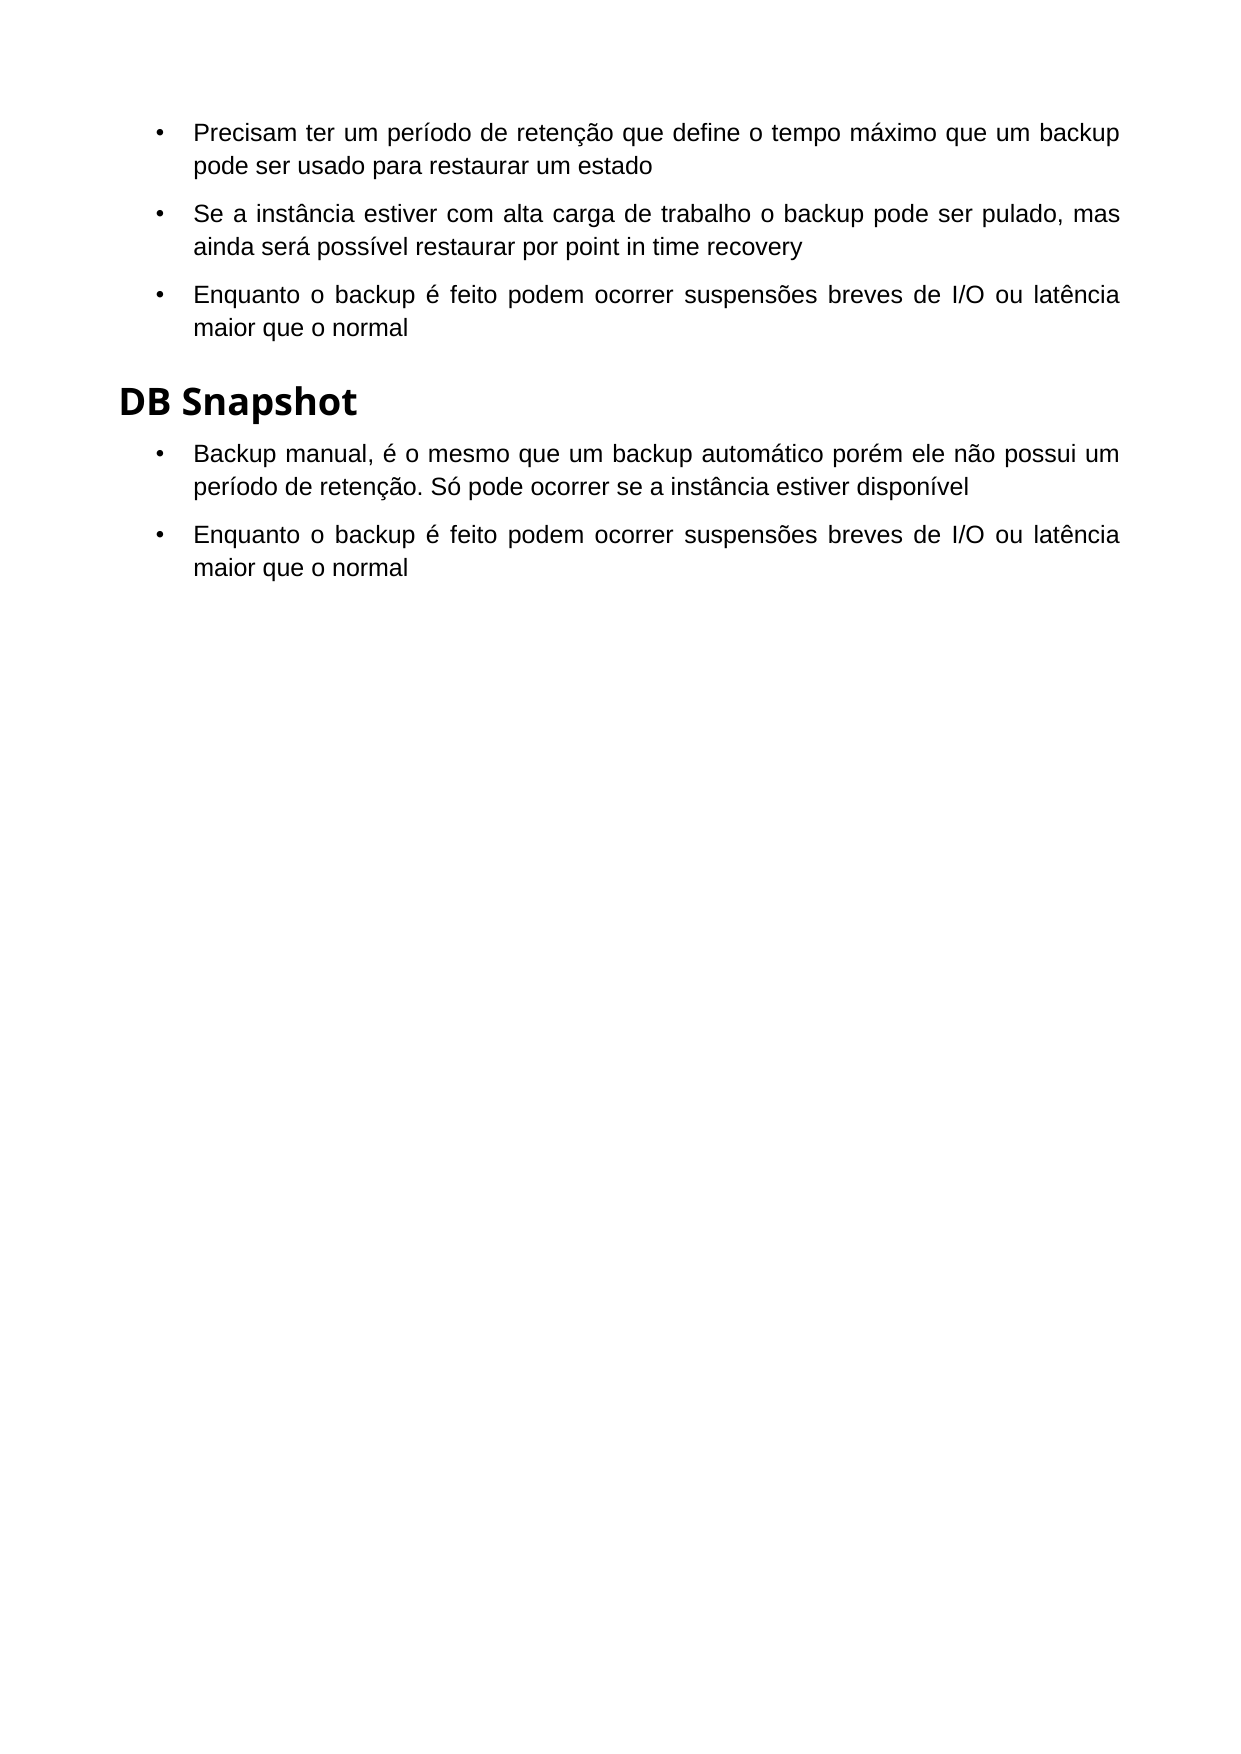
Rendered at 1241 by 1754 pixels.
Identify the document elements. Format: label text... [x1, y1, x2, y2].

list Precisam ter um período de retenção que define o tempo máximo que um backup pode ser usado para restaurar um estado [156, 118, 1122, 180]
list Enquanto o backup é feito podem ocorrer suspensões breves de I/O ou latência maior que o normal [156, 279, 1122, 341]
list Backup manual, é o mesmo que um backup automático porém ele não possui um período de retenção. Só pode ocorrer se a instância estiver disponível [156, 439, 1122, 501]
subtitle DB Snapshot [118, 375, 1122, 427]
list Se a instância estiver com alta carga de trabalho o backup pode ser pulado, mas ainda será possível restaurar por point in time recovery [156, 199, 1122, 261]
list Enquanto o backup é feito podem ocorrer suspensões breves de I/O ou latência maior que o normal [156, 520, 1122, 582]
